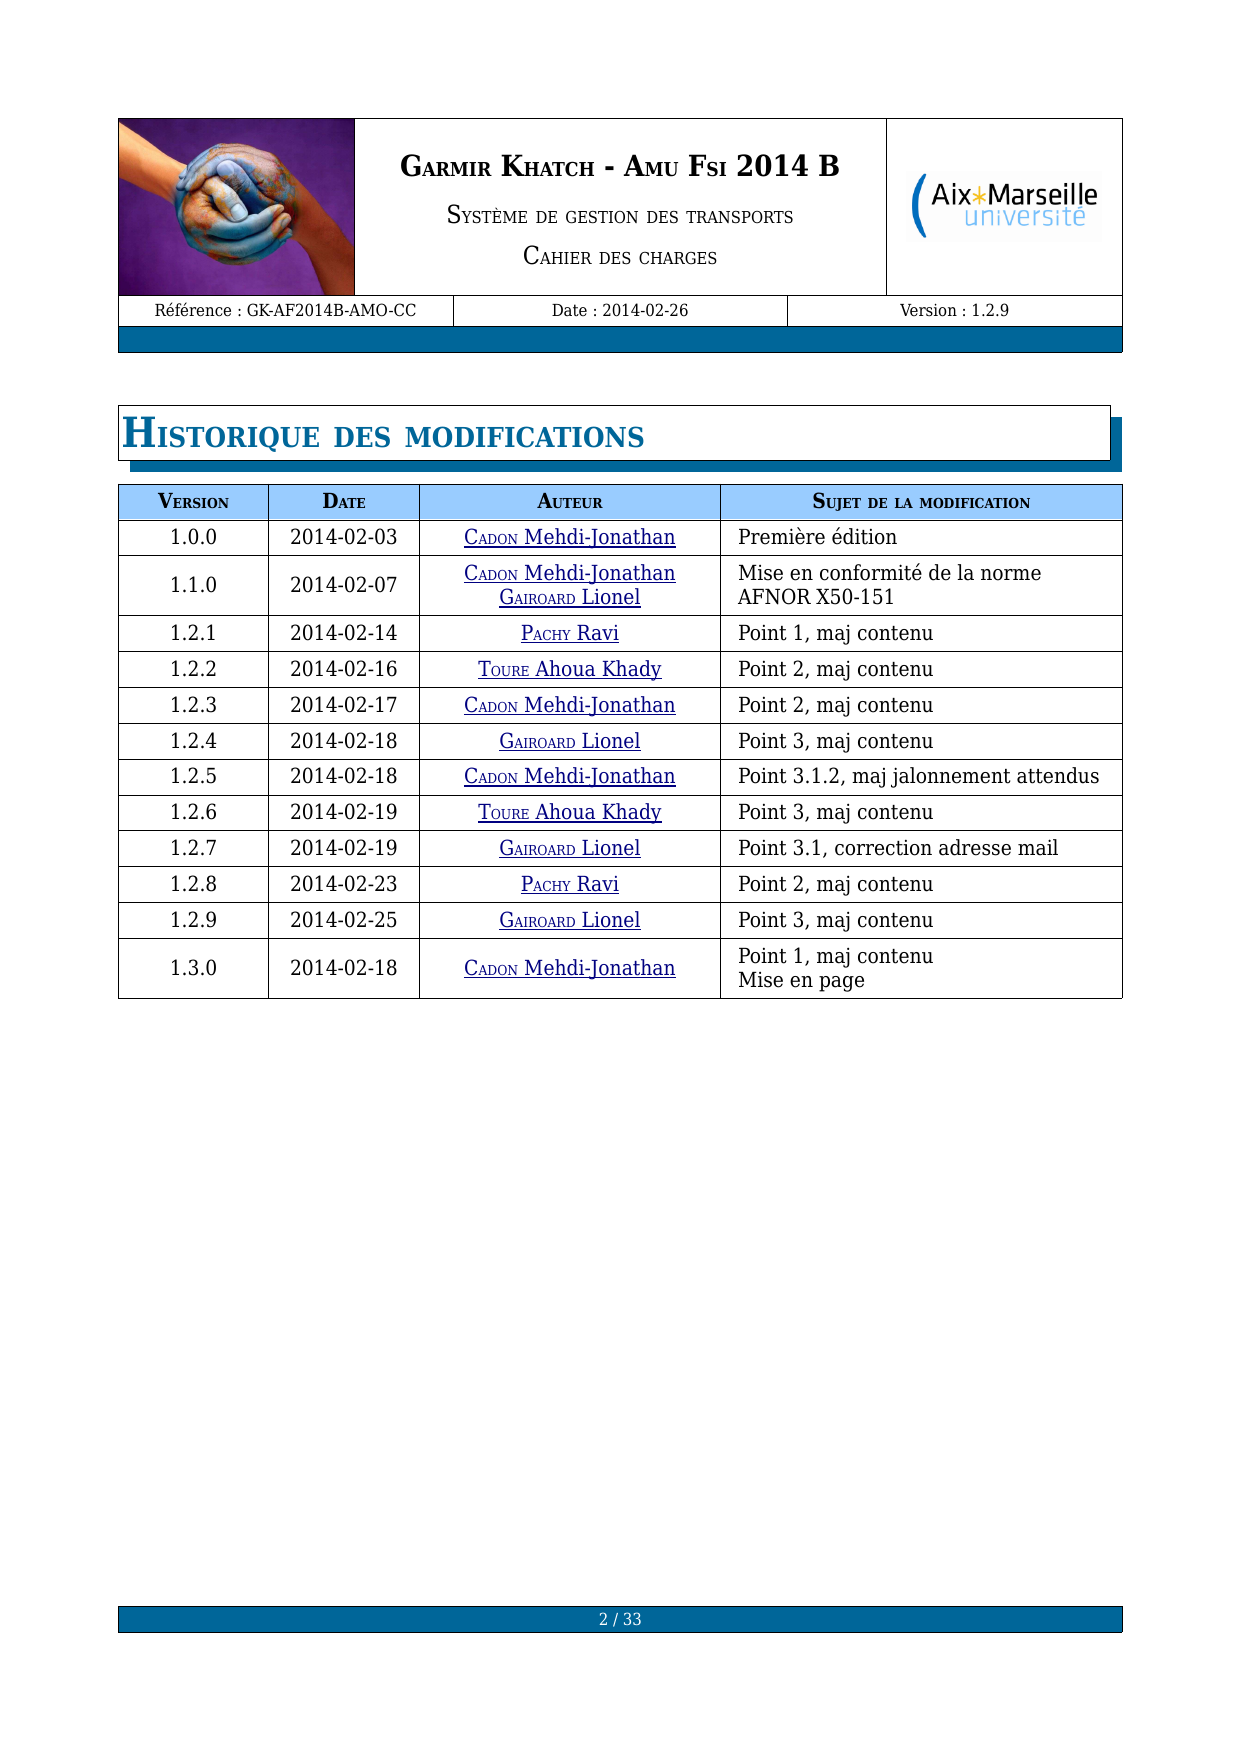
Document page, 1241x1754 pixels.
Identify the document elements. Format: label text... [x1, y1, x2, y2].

table_cell 2014-02-19 [269, 796, 419, 830]
table_cell 1.2.8 [119, 867, 268, 902]
table_cell Cadon Mehdi-Jonathan [420, 760, 720, 794]
table_header Sujet de la modification [721, 485, 1122, 519]
table_cell Toure Ahoua Khady [420, 652, 720, 687]
table_cell 2014-02-07 [269, 556, 419, 615]
table_cell Point 3, maj contenu [721, 724, 1122, 759]
table_cell Point 2, maj contenu [721, 867, 1122, 902]
table_header Date [269, 485, 419, 519]
table_cell 1.3.0 [119, 939, 268, 998]
table_cell Point 1, maj contenu Mise en page [721, 939, 1122, 998]
table_cell Pachy Ravi [420, 867, 720, 902]
table_cell 2014-02-03 [269, 521, 419, 555]
table_cell 1.1.0 [119, 556, 268, 615]
table_cell Toure Ahoua Khady [420, 796, 720, 830]
table_cell Pachy Ravi [420, 616, 720, 651]
table_cell 2014-02-18 [269, 760, 419, 794]
table_header Version [119, 485, 268, 519]
table_cell 2014-02-19 [269, 831, 419, 866]
table_cell Cadon Mehdi-Jonathan [420, 939, 720, 998]
table_cell Gairoard Lionel [420, 831, 720, 866]
table_cell Point 2, maj contenu [721, 688, 1122, 723]
table_cell 1.2.9 [119, 903, 268, 938]
table_cell Cadon Mehdi-Jonathan [420, 688, 720, 723]
table_cell 2014-02-23 [269, 867, 419, 902]
table_cell Point 1, maj contenu [721, 616, 1122, 651]
table_cell Point 3, maj contenu [721, 796, 1122, 830]
table_cell Point 3.1.2, maj jalonnement attendus [721, 760, 1122, 794]
table_cell Point 2, maj contenu [721, 652, 1122, 687]
picture [887, 126, 1122, 288]
table_cell 1.2.5 [119, 760, 268, 794]
table_cell Gairoard Lionel [420, 903, 720, 938]
table_cell 1.0.0 [119, 521, 268, 555]
table_cell 1.2.2 [119, 652, 268, 687]
table_cell Cadon Mehdi-Jonathan Gairoard Lionel [420, 556, 720, 615]
table_cell Mise en conformité de la norme AFNOR X50-151 [721, 556, 1122, 615]
table_cell 2014-02-25 [269, 903, 419, 938]
table_cell 1.2.3 [119, 688, 268, 723]
table_cell Cadon Mehdi-Jonathan [420, 521, 720, 555]
table_cell Première édition [721, 521, 1122, 555]
table_cell 2014-02-17 [269, 688, 419, 723]
table_cell 2014-02-18 [269, 724, 419, 759]
table_cell 1.2.4 [119, 724, 268, 759]
table_cell Gairoard Lionel [420, 724, 720, 759]
table_cell 1.2.6 [119, 796, 268, 830]
text Historique des modifications [119, 406, 1110, 460]
table_cell 2014-02-16 [269, 652, 419, 687]
table_cell 1.2.7 [119, 831, 268, 866]
table_cell 2014-02-14 [269, 616, 419, 651]
table_cell Point 3, maj contenu [721, 903, 1122, 938]
table_cell 1.2.1 [119, 616, 268, 651]
picture [119, 119, 354, 295]
table_cell 2014-02-18 [269, 939, 419, 998]
table_cell Point 3.1, correction adresse mail [721, 831, 1122, 866]
table_header Auteur [420, 485, 720, 519]
